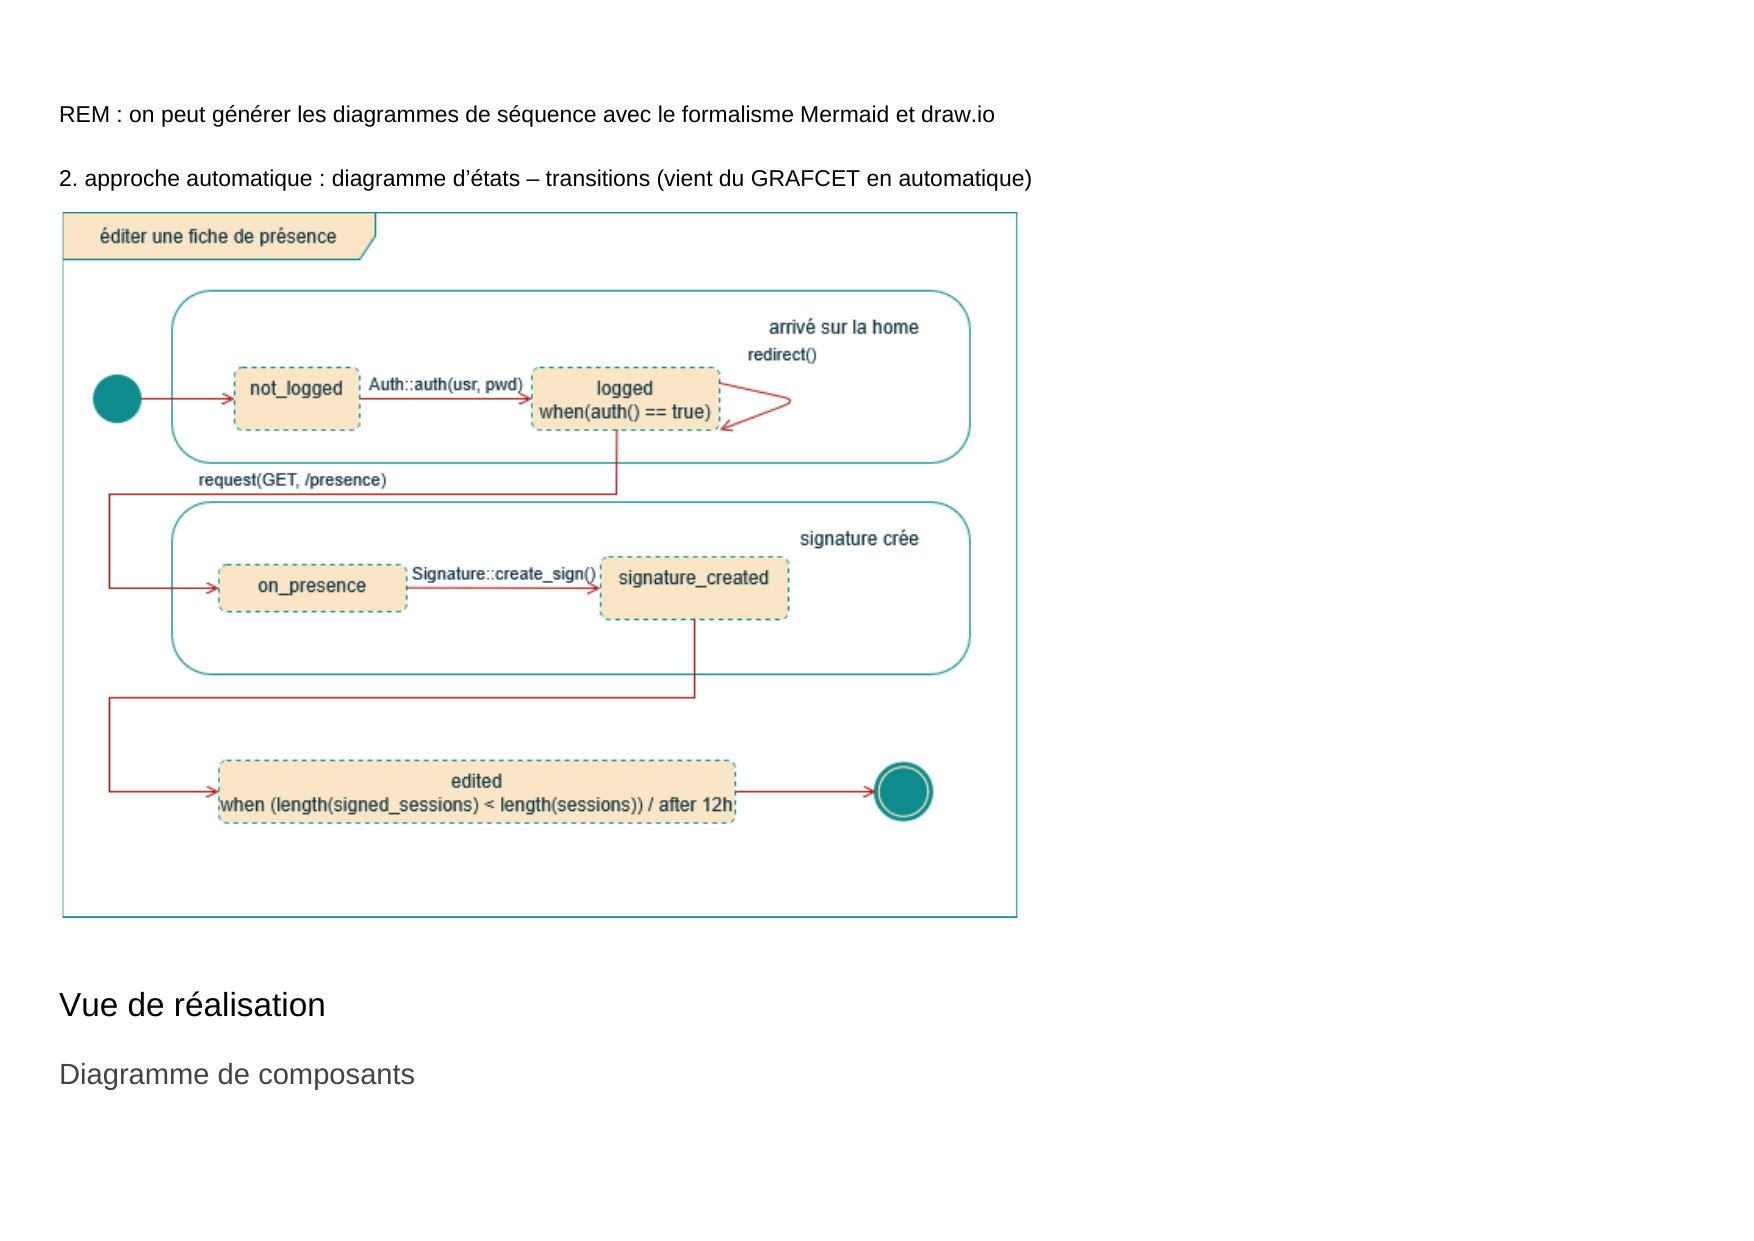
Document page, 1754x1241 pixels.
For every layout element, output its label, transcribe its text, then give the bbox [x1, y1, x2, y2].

subtitle Diagramme de composants [59, 1057, 1695, 1091]
picture [62, 212, 1018, 918]
subtitle 2. approche automatique : diagramme d’états – transitions (vient du GRAFCET en automatique) [59, 165, 1695, 192]
subtitle Vue de réalisation [59, 985, 1695, 1024]
subtitle REM : on peut générer les diagrammes de séquence avec le formalisme Mermaid et draw.io [59, 101, 1695, 128]
